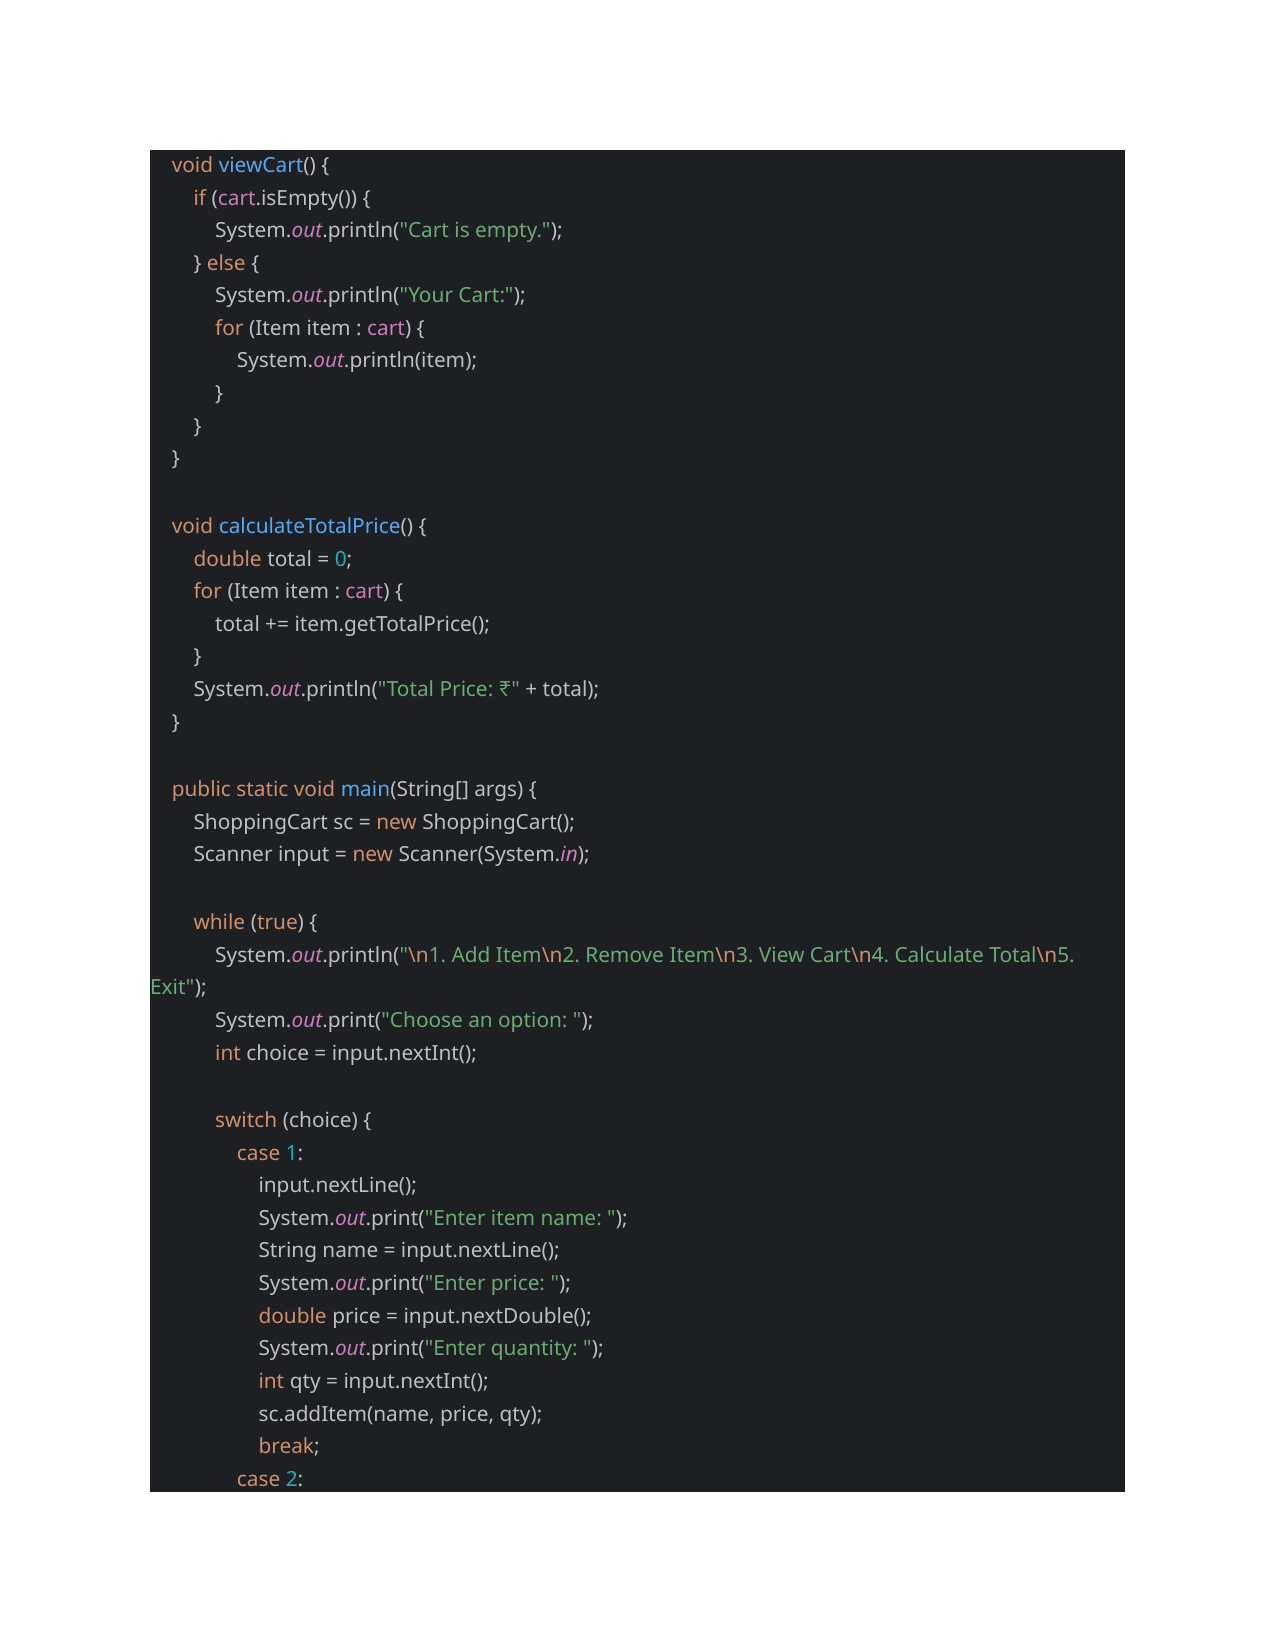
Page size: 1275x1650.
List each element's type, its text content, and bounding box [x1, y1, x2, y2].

text void viewCart() { if (cart.isEmpty()) { System.out.println("Cart is empty."); } else { System.out.println("Your Cart:"); for (Item item : cart) { System.out.println(item); } } } void calculateTotalPrice() { double total = 0; for (Item item : cart) { total += item.getTotalPrice(); } System.out.println("Total Price: ₹" + total); } public static void main(String[] args) { ShoppingCart sc = new ShoppingCart(); Scanner input = new Scanner(System.in); while (true) { System.out.println("\n1. Add Item\n2. Remove Item\n3. View Cart\n4. Calculate Total\n5. Exit"); System.out.print("Choose an option: "); int choice = input.nextInt(); switch (choice) { case 1: input.nextLine(); System.out.print("Enter item name: "); String name = input.nextLine(); System.out.print("Enter price: "); double price = input.nextDouble(); System.out.print("Enter quantity: "); int qty = input.nextInt(); sc.addItem(name, price, qty); break; case 2: [150, 150, 1125, 1492]
